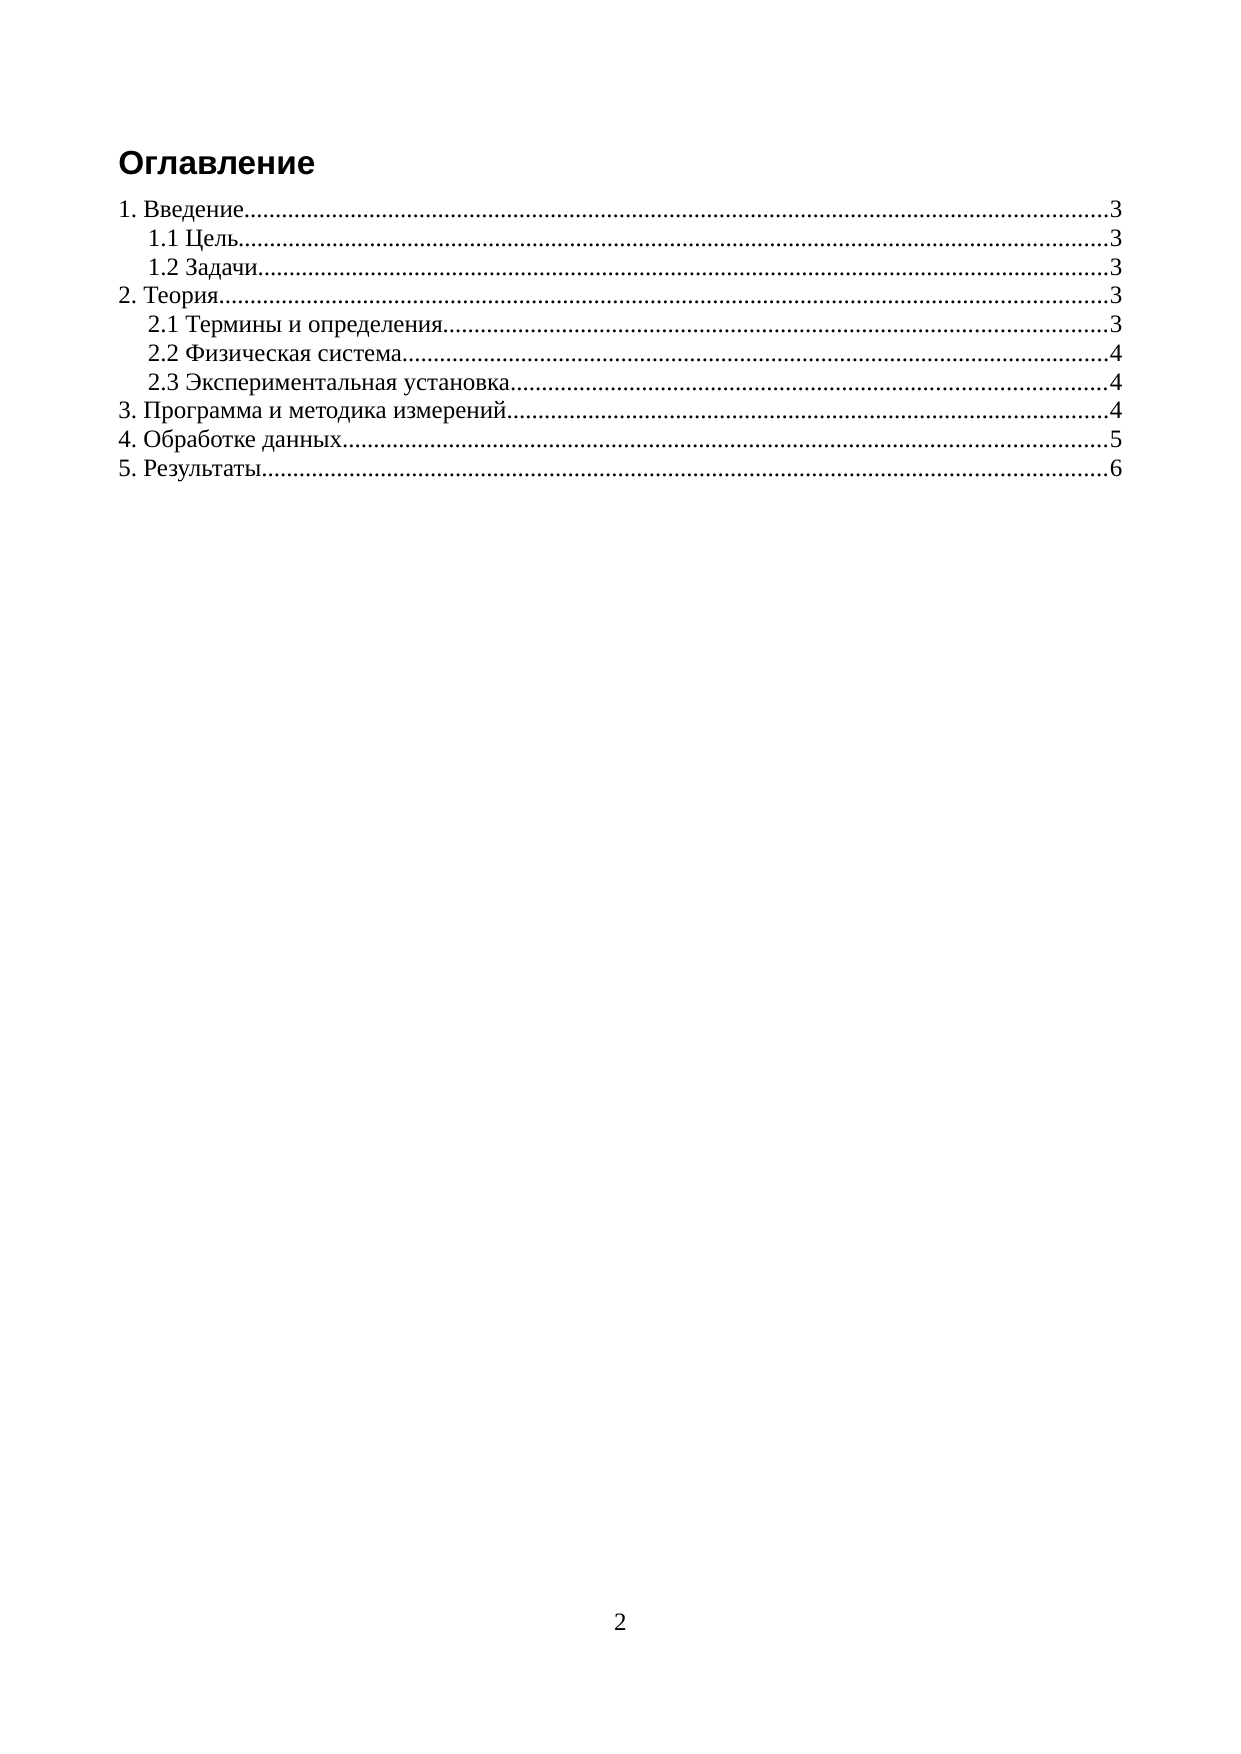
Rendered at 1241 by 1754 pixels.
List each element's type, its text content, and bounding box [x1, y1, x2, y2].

text 2. Теория 3 [118, 280, 1122, 309]
text 1.1 Цель 3 [148, 223, 1122, 252]
text 3. Программа и методика измерений 4 [118, 395, 1122, 424]
text 2.3 Экспериментальная установка 4 [148, 367, 1122, 395]
subtitle Оглавление [118, 143, 1122, 182]
text 4. Обработке данных 5 [118, 424, 1122, 453]
text 2.1 Термины и определения 3 [148, 309, 1122, 338]
text 1. Введение 3 [118, 194, 1122, 223]
text 1.2 Задачи 3 [148, 252, 1122, 280]
text 5. Результаты 6 [118, 453, 1122, 482]
text 2.2 Физическая система 4 [148, 338, 1122, 367]
